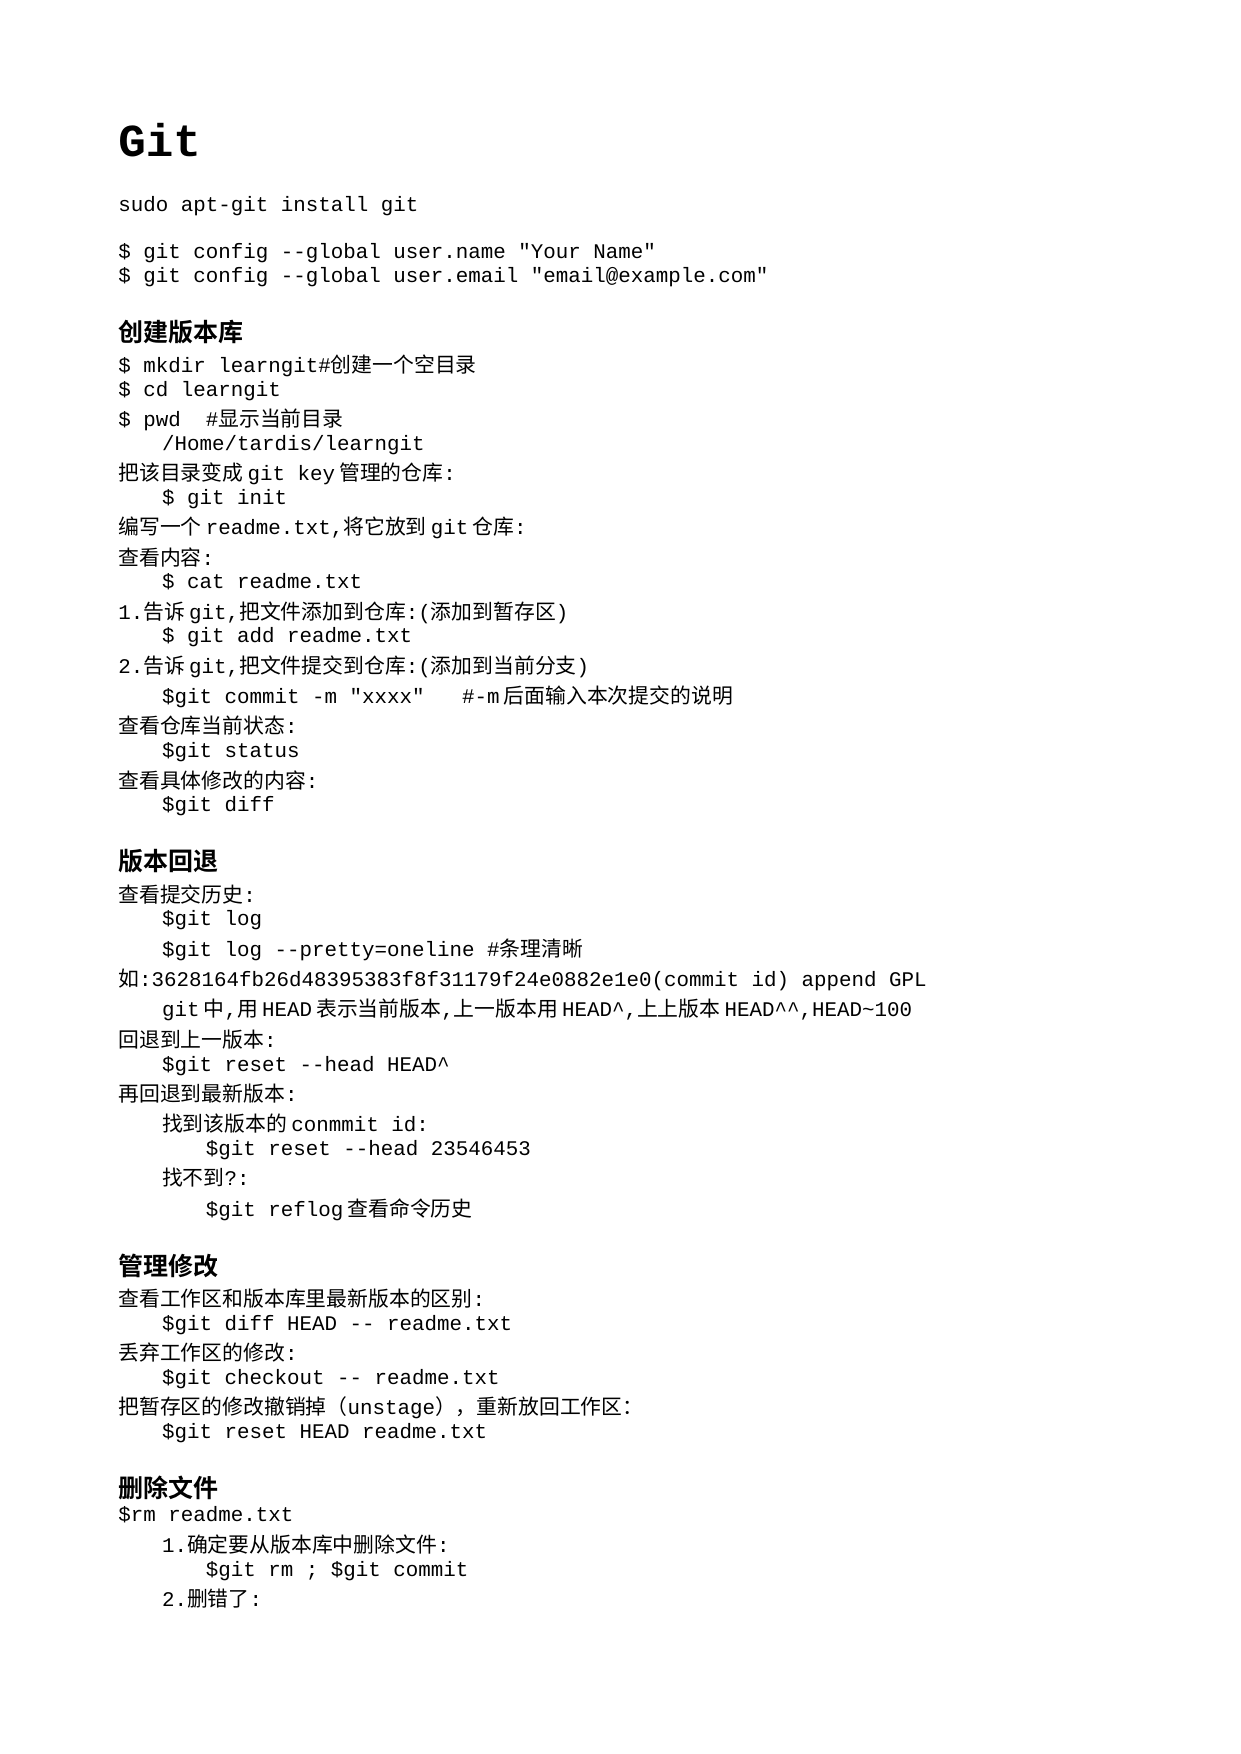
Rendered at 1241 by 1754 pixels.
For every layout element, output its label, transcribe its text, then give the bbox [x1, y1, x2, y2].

text $git diff HEAD -- readme.txt [118, 1313, 1122, 1336]
text $ git config --global user.name "Your Name" [118, 241, 1122, 265]
text $git rm ; $git commit [118, 1558, 1122, 1582]
text $git commit -m "xxxx" #-m后面输入本次提交的说明 [118, 679, 1122, 710]
text 把暂存区的修改撤销掉（unstage），重新放回工作区： [118, 1391, 1122, 1421]
text $ pwd #显示当前目录 [118, 402, 1122, 433]
text $ git config --global user.email "email@example.com" [118, 265, 1122, 288]
text 查看内容: [118, 541, 1122, 571]
text 再回退到最新版本: [118, 1077, 1122, 1108]
text 删除文件 [118, 1468, 1122, 1504]
text $git reset --head 23546453 [118, 1138, 1122, 1162]
text 查看具体修改的内容: [118, 764, 1122, 794]
text 创建版本库 [118, 312, 1122, 348]
text 如:3628164fb26d48395383f8f31179f24e0882e1e0(commit id) append GPL [118, 962, 1122, 993]
text 1.确定要从版本库中删除文件: [118, 1528, 1122, 1558]
text $ git add readme.txt [118, 625, 1122, 649]
text $git status [118, 740, 1122, 764]
text 找到该版本的conmmit id: [118, 1108, 1122, 1138]
text 2.告诉git,把文件提交到仓库:(添加到当前分支) [118, 649, 1122, 679]
text $git log --pretty=oneline #条理清晰 [118, 932, 1122, 962]
text 查看提交历史: [118, 878, 1122, 908]
text $ cat readme.txt [118, 571, 1122, 595]
text Git [118, 118, 1122, 170]
text $ mkdir learngit#创建一个空目录 [118, 348, 1122, 379]
text $git checkout -- readme.txt [118, 1367, 1122, 1391]
text $git diff [118, 794, 1122, 818]
text 丢弃工作区的修改: [118, 1336, 1122, 1367]
text $git reset --head HEAD^ [118, 1053, 1122, 1077]
text 查看工作区和版本库里最新版本的区别: [118, 1282, 1122, 1313]
text $ cd learngit [118, 379, 1122, 402]
text 版本回退 [118, 842, 1122, 878]
text 回退到上一版本: [118, 1023, 1122, 1053]
text 编写一个readme.txt,将它放到git仓库: [118, 510, 1122, 541]
text 把该目录变成git key管理的仓库: [118, 456, 1122, 487]
text $git reset HEAD readme.txt [118, 1421, 1122, 1444]
text git中,用HEAD表示当前版本,上一版本用HEAD^,上上版本HEAD^^,HEAD~100 [118, 993, 1122, 1023]
text $git reflog查看命令历史 [118, 1192, 1122, 1222]
text 管理修改 [118, 1246, 1122, 1282]
text 2.删错了: [118, 1582, 1122, 1613]
text /Home/tardis/learngit [118, 433, 1122, 456]
text 找不到?: [118, 1162, 1122, 1192]
text $git log [118, 908, 1122, 932]
text $rm readme.txt [118, 1504, 1122, 1528]
text $ git init [118, 487, 1122, 510]
text sudo apt-git install git [118, 194, 1122, 217]
text 1.告诉git,把文件添加到仓库:(添加到暂存区) [118, 595, 1122, 625]
text 查看仓库当前状态: [118, 710, 1122, 740]
